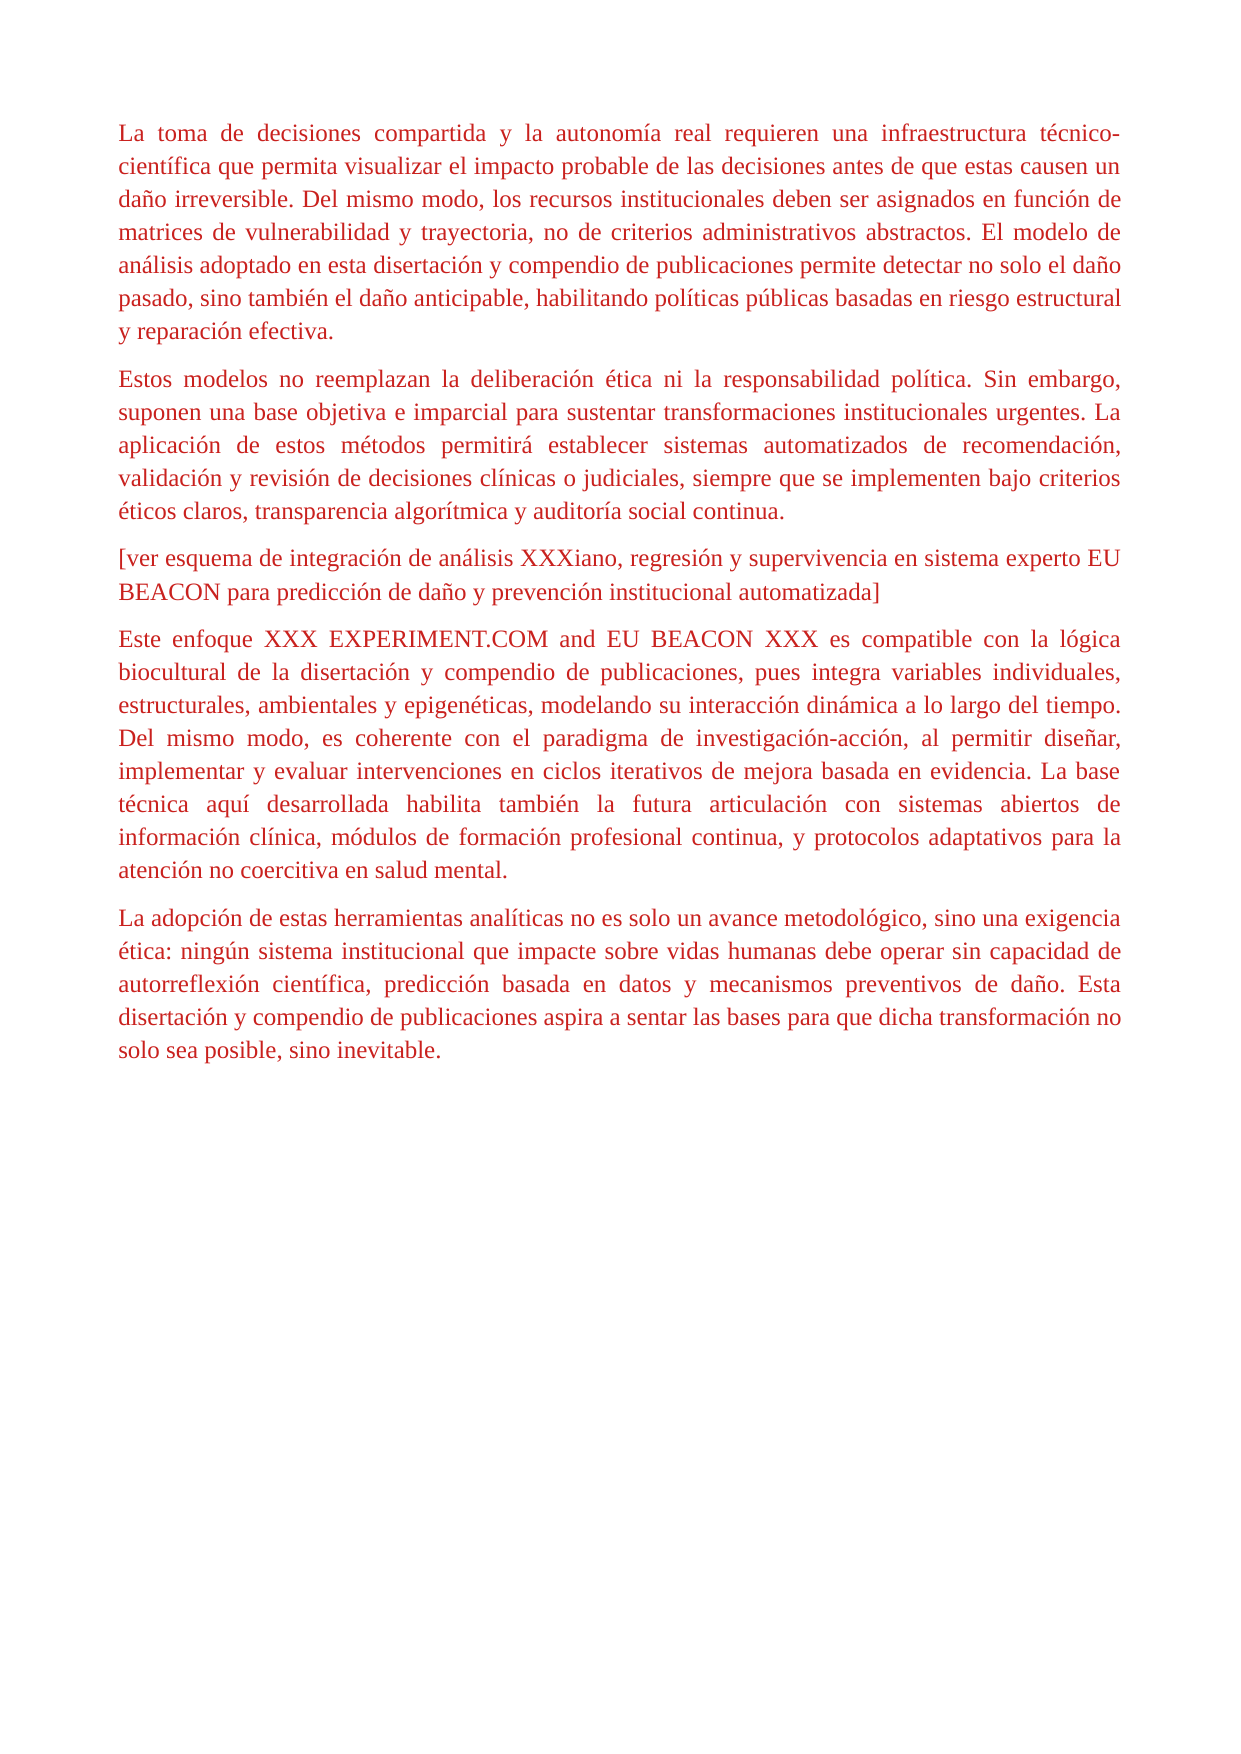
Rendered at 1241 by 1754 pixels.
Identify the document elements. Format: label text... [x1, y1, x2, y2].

text Este enfoque XXX EXPERIMENT.COM and EU BEACON XXX es compatible con la lógica biocultural de la disertación y compendio de publicaciones, pues integra variables individuales, estructurales, ambientales y epigenéticas, modelando su interacción dinámica a lo largo del tiempo. Del mismo modo, es coherente con el paradigma de investigación-acción, al permitir diseñar, implementar y evaluar intervenciones en ciclos iterativos de mejora basada en evidencia. La base técnica aquí desarrollada habilita también la futura articulación con sistemas abiertos de información clínica, módulos de formación profesional continua, y protocolos adaptativos para la atención no coercitiva en salud mental. [118, 624, 1122, 884]
text Estos modelos no reemplazan la deliberación ética ni la responsabilidad política. Sin embargo, suponen una base objetiva e imparcial para sustentar transformaciones institucionales urgentes. La aplicación de estos métodos permitirá establecer sistemas automatizados de recomendación, validación y revisión de decisiones clínicas o judiciales, siempre que se implementen bajo criterios éticos claros, transparencia algorítmica y auditoría social continua. [118, 364, 1122, 525]
text [ver esquema de integración de análisis XXXiano, regresión y supervivencia en sistema experto EU BEACON para predicción de daño y prevención institucional automatizada] [118, 543, 1122, 605]
text La toma de decisiones compartida y la autonomía real requieren una infraestructura técnico-científica que permita visualizar el impacto probable de las decisiones antes de que estas causen un daño irreversible. Del mismo modo, los recursos institucionales deben ser asignados en función de matrices de vulnerabilidad y trayectoria, no de criterios administrativos abstractos. El modelo de análisis adoptado en esta disertación y compendio de publicaciones permite detectar no solo el daño pasado, sino también el daño anticipable, habilitando políticas públicas basadas en riesgo estructural y reparación efectiva. [118, 118, 1122, 345]
text La adopción de estas herramientas analíticas no es solo un avance metodológico, sino una exigencia ética: ningún sistema institucional que impacte sobre vidas humanas debe operar sin capacidad de autorreflexión científica, predicción basada en datos y mecanismos preventivos de daño. Esta disertación y compendio de publicaciones aspira a sentar las bases para que dicha transformación no solo sea posible, sino inevitable. [118, 903, 1122, 1064]
